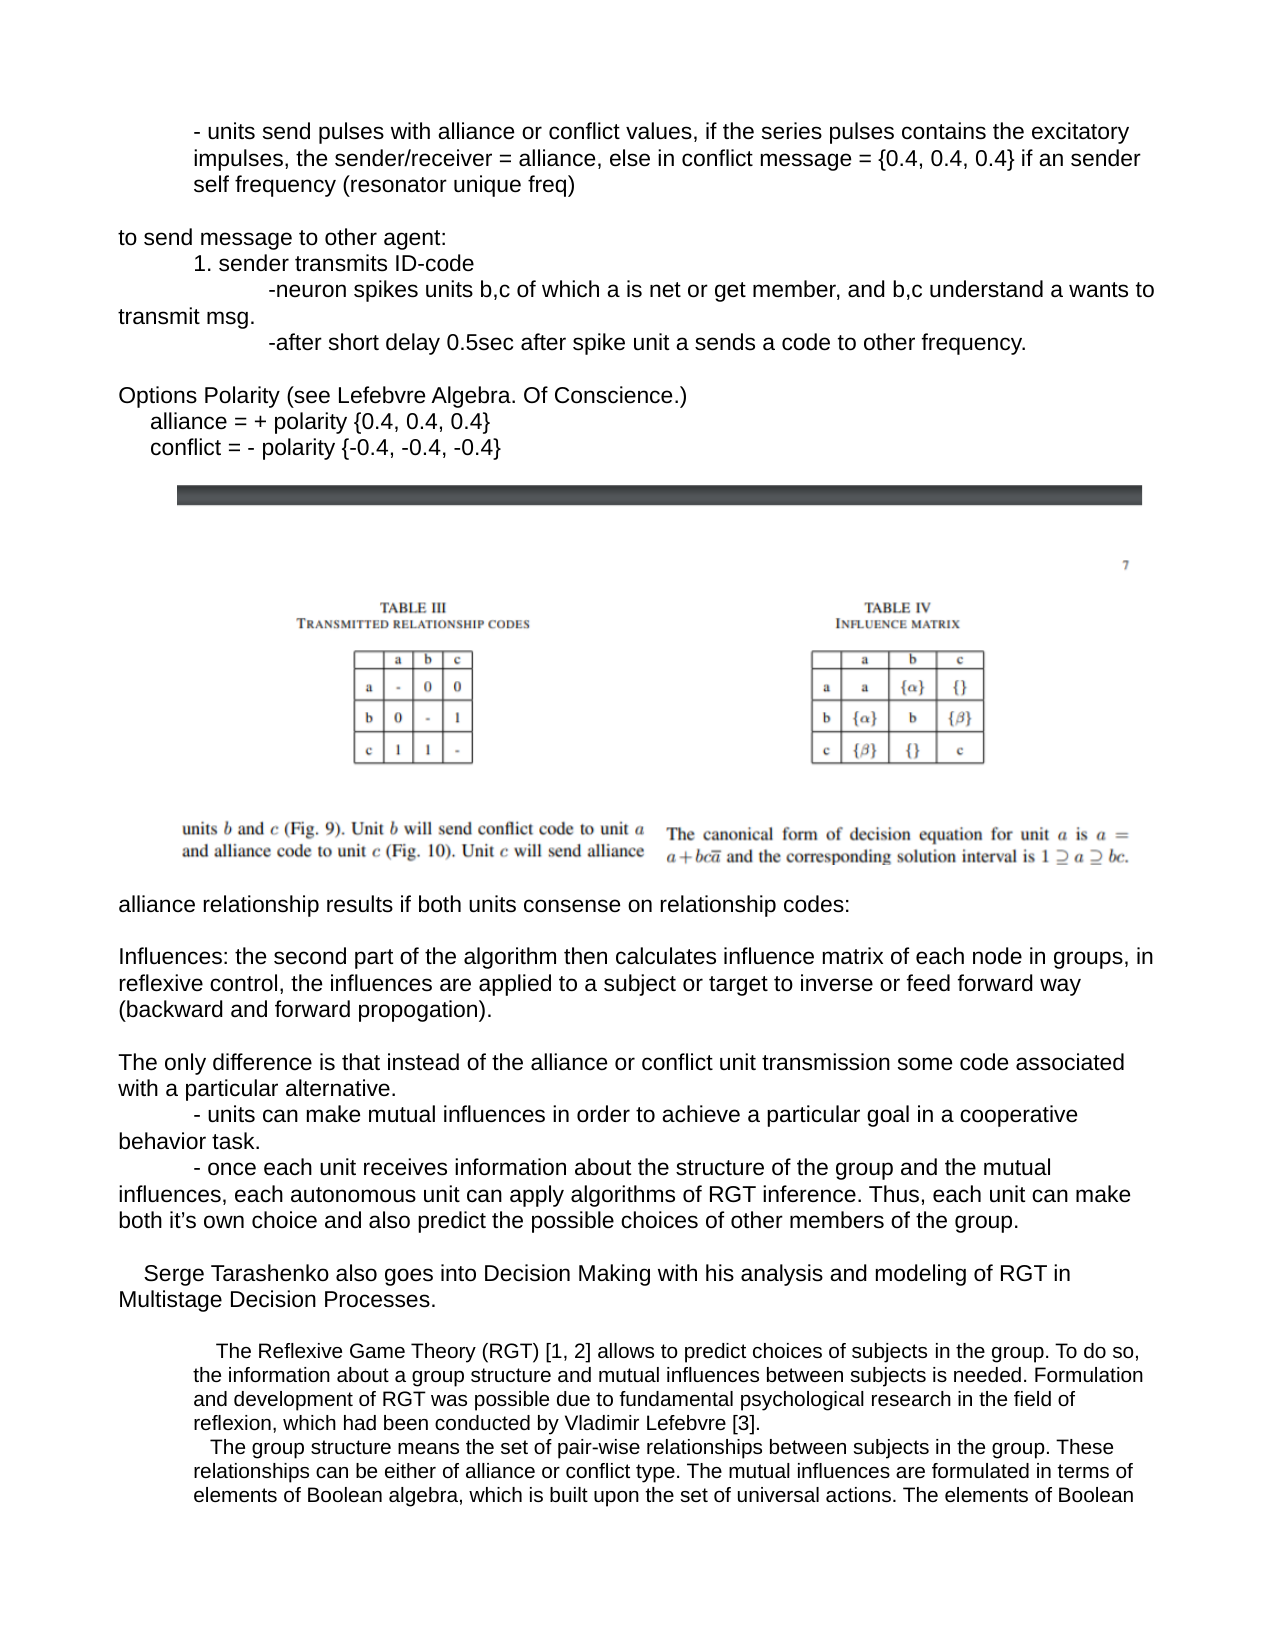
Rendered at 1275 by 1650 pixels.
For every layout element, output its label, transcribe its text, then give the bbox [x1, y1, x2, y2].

text alliance = + polarity {0.4, 0.4, 0.4} [118, 408, 1157, 434]
text to send message to other agent: [118, 223, 1157, 250]
text - units send pulses with alliance or conflict values, if the series pulses contains the excitatory impulses, the sender/receiver = alliance, else in conflict message = {0.4, 0.4, 0.4} if an sender self frequency (resonator unique freq) [193, 118, 1157, 197]
text conflict = - polarity {-0.4, -0.4, -0.4} [118, 434, 1157, 461]
text -after short delay 0.5sec after spike unit a sends a code to other frequency. [118, 329, 1157, 355]
text 1. sender transmits ID-code [193, 250, 1157, 276]
text The Reflexive Game Theory (RGT) [1, 2] allows to predict choices of subjects in the group. To do so, the information about a group structure and mutual influences between subjects is needed. Formulation and development of RGT was possible due to fundamental psychological research in the field of reflexion, which had been conducted by Vladimir Lefebvre [3]. [193, 1339, 1157, 1434]
text Options Polarity (see Lefebvre Algebra. Of Conscience.) [118, 382, 1157, 408]
text alliance relationship results if both units consense on relationship codes: [118, 891, 1157, 917]
text - once each unit receives information about the structure of the group and the mutual influences, each autonomous unit can apply algorithms of RGT inference. Thus, each unit can make both it’s own choice and also predict the possible choices of other members of the group. [118, 1154, 1157, 1233]
text -neuron spikes units b,c of which a is net or get member, and b,c understand a wants to transmit msg. [118, 276, 1157, 329]
text - units can make mutual influences in order to achieve a particular goal in a cooperative behavior task. [118, 1101, 1157, 1154]
text The only difference is that instead of the alliance or conflict unit transmission some code associated with a particular alternative. [118, 1049, 1157, 1101]
text Influences: the second part of the algorithm then calculates influence matrix of each node in groups, in reflexive control, the influences are applied to a subject or target to inverse or feed forward way (backward and forward propogation). [118, 943, 1157, 1022]
text Serge Tarashenko also goes into Decision Making with his analysis and modeling of RGT in Multistage Decision Processes. [118, 1259, 1157, 1312]
picture [177, 485, 1143, 865]
text The group structure means the set of pair-wise relationships between subjects in the group. These relationships can be either of alliance or conflict type. The mutual influences are formulated in terms of elements of Boolean algebra, which is built upon the set of universal actions. The elements of Boolean [193, 1434, 1157, 1506]
